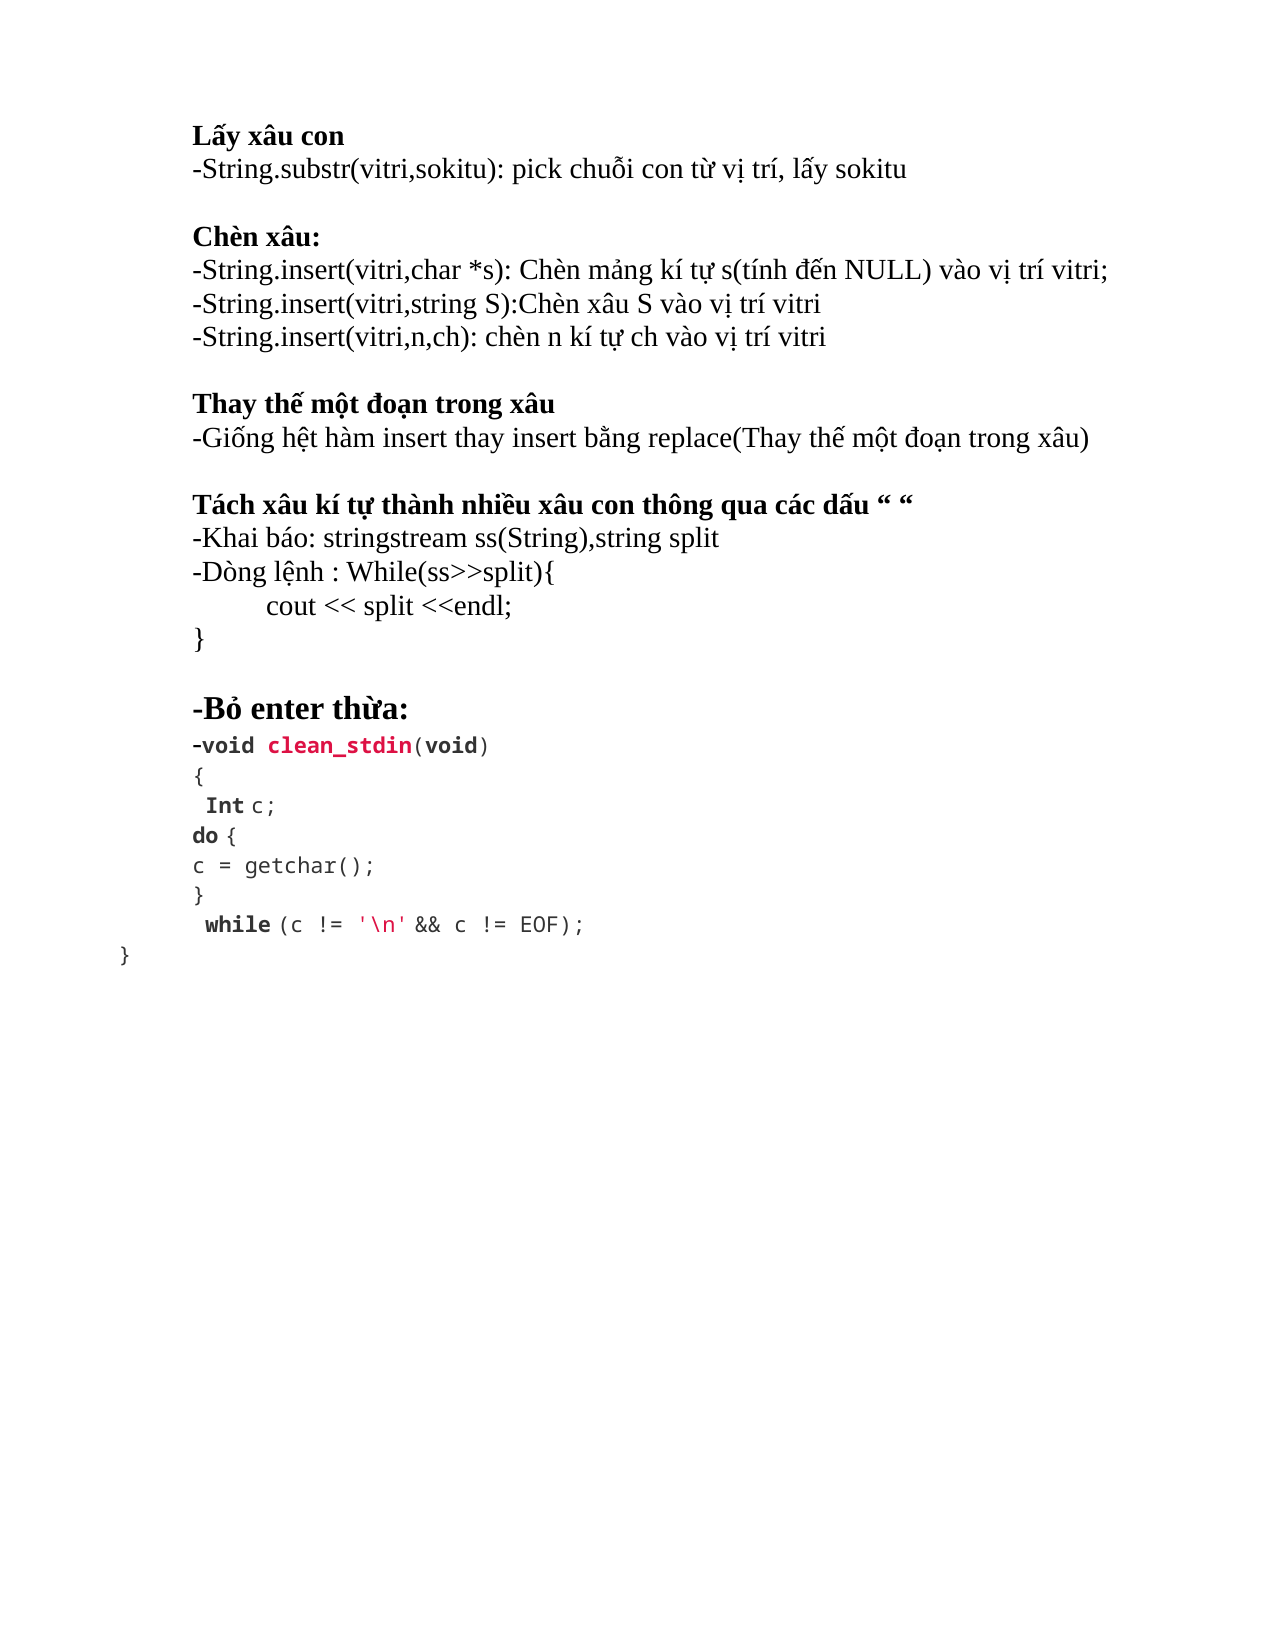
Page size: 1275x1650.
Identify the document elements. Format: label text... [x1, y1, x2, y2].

text } [118, 621, 1157, 655]
text while (c != '\n' && c != EOF); [118, 909, 1157, 939]
text -String.substr(vitri,sokitu): pick chuỗi con từ vị trí, lấy sokitu [118, 152, 1157, 185]
text -Dòng lệnh : While(ss>>split){ [118, 554, 1157, 588]
text } [118, 879, 1157, 909]
text Thay thế một đoạn trong xâu [118, 386, 1157, 420]
text -String.insert(vitri,char *s): Chèn mảng kí tự s(tính đến NULL) vào vị trí vitri; [118, 252, 1157, 286]
text Chèn xâu: [118, 219, 1157, 252]
text do { [118, 820, 1157, 850]
text -void clean_stdin(void) [118, 727, 1157, 760]
text } [118, 939, 1157, 998]
text -Khai báo: stringstream ss(String),string split [118, 521, 1157, 554]
text -Bỏ enter thừa: [118, 688, 1157, 727]
text Lấy xâu con [118, 118, 1157, 152]
text c = getchar(); [118, 850, 1157, 879]
text Int c; [118, 790, 1157, 820]
text { [118, 760, 1157, 790]
text Tách xâu kí tự thành nhiều xâu con thông qua các dấu “ “ [118, 487, 1157, 521]
text cout << split <<endl; [118, 588, 1157, 621]
text -String.insert(vitri,string S):Chèn xâu S vào vị trí vitri [118, 286, 1157, 319]
text -Giống hệt hàm insert thay insert bằng replace(Thay thế một đoạn trong xâu) [118, 420, 1157, 453]
text -String.insert(vitri,n,ch): chèn n kí tự ch vào vị trí vitri [118, 319, 1157, 353]
